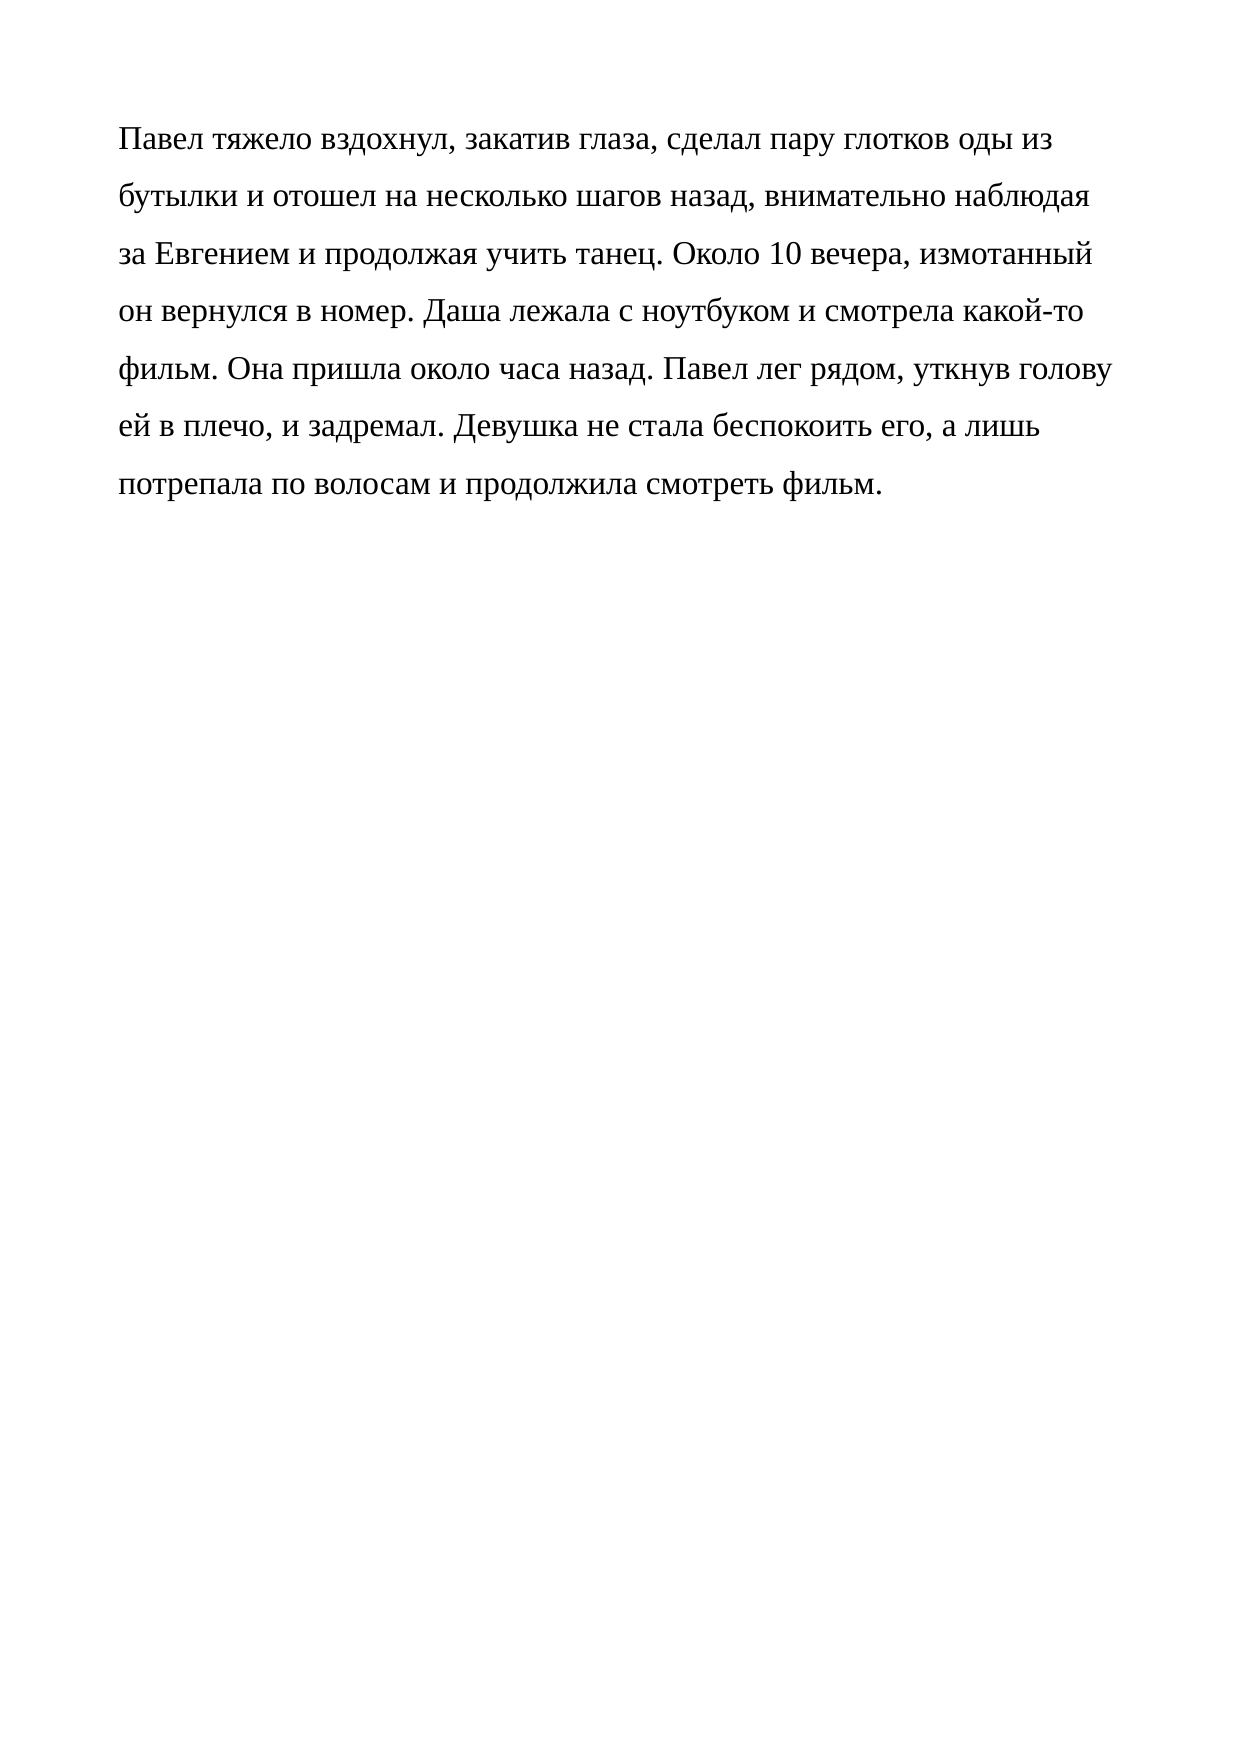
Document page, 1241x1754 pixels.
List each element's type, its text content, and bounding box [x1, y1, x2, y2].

text Павел тяжело вздохнул, закатив глаза, сделал пару глотков оды из бутылки и отошел на несколько шагов назад, внимательно наблюдая за Евгением и продолжая учить танец. Около 10 вечера, измотанный он вернулся в номер. Даша лежала с ноутбуком и смотрела какой-то фильм. Она пришла около часа назад. Павел лег рядом, уткнув голову ей в плечо, и задремал. Девушка не стала беспокоить его, а лишь потрепала по волосам и продолжила смотреть фильм. [118, 118, 1122, 501]
